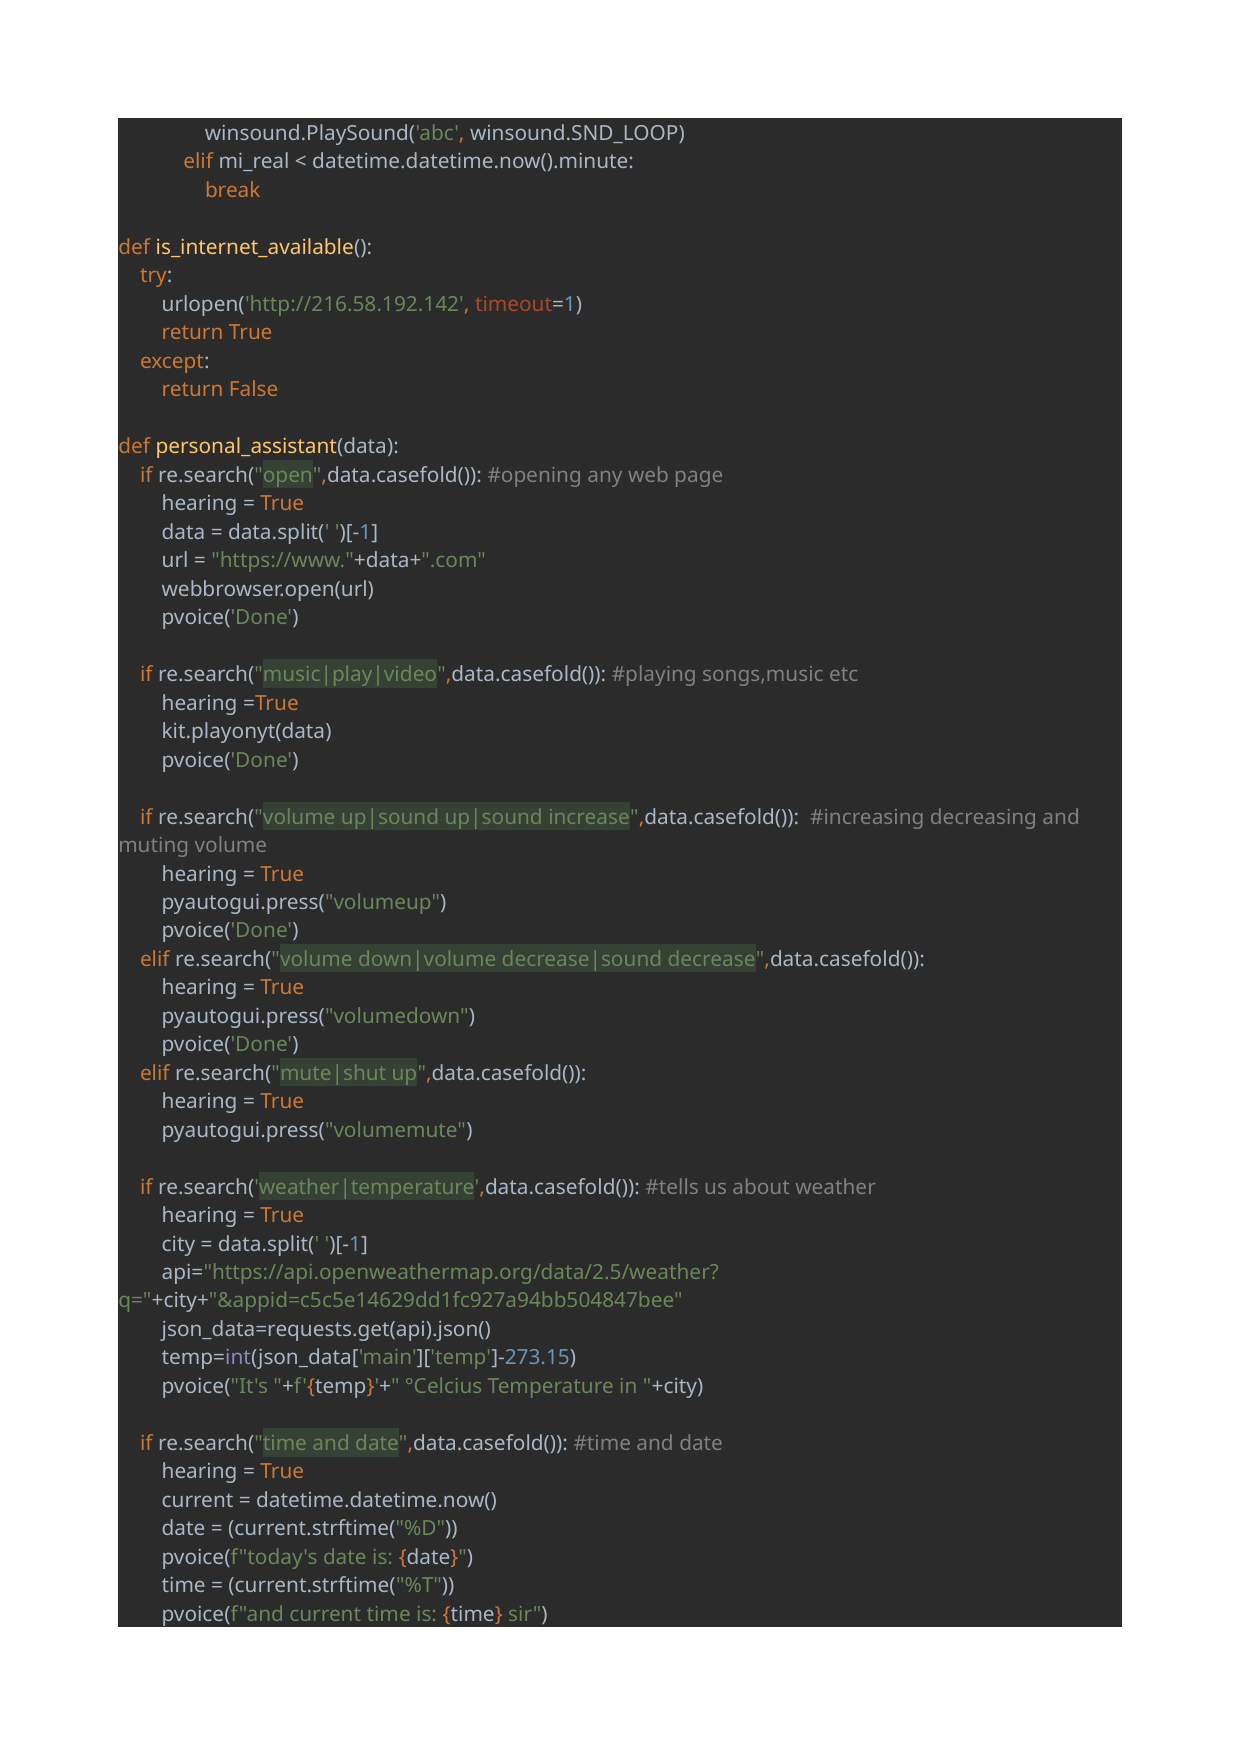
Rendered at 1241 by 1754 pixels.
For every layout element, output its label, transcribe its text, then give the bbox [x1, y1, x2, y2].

text winsound.PlaySound('abc', winsound.SND_LOOP) elif mi_real < datetime.datetime.now().minute: break def is_internet_available(): try: urlopen('http://216.58.192.142', timeout=1) return True except: return False def personal_assistant(data): if re.search("open",data.casefold()): #opening any web page hearing = True data = data.split(' ')[-1] url = "https://www."+data+".com" webbrowser.open(url) pvoice('Done') if re.search("music|play|video",data.casefold()): #playing songs,music etc hearing =True kit.playonyt(data) pvoice('Done') if re.search("volume up|sound up|sound increase",data.casefold()): #increasing decreasing and muting volume hearing = True pyautogui.press("volumeup") pvoice('Done') elif re.search("volume down|volume decrease|sound decrease",data.casefold()): hearing = True pyautogui.press("volumedown") pvoice('Done') elif re.search("mute|shut up",data.casefold()): hearing = True pyautogui.press("volumemute") if re.search('weather|temperature',data.casefold()): #tells us about weather hearing = True city = data.split(' ')[-1] api="https://api.openweathermap.org/data/2.5/weather?q="+city+"&appid=c5c5e14629dd1fc927a94bb504847bee" json_data=requests.get(api).json() temp=int(json_data['main']['temp']-273.15) pvoice("It's "+f'{temp}'+" °Celcius Temperature in "+city) if re.search("time and date",data.casefold()): #time and date hearing = True current = datetime.datetime.now() date = (current.strftime("%D")) pvoice(f"today's date is: {date}") time = (current.strftime("%T")) pvoice(f"and current time is: {time} sir") [118, 118, 1122, 1627]
